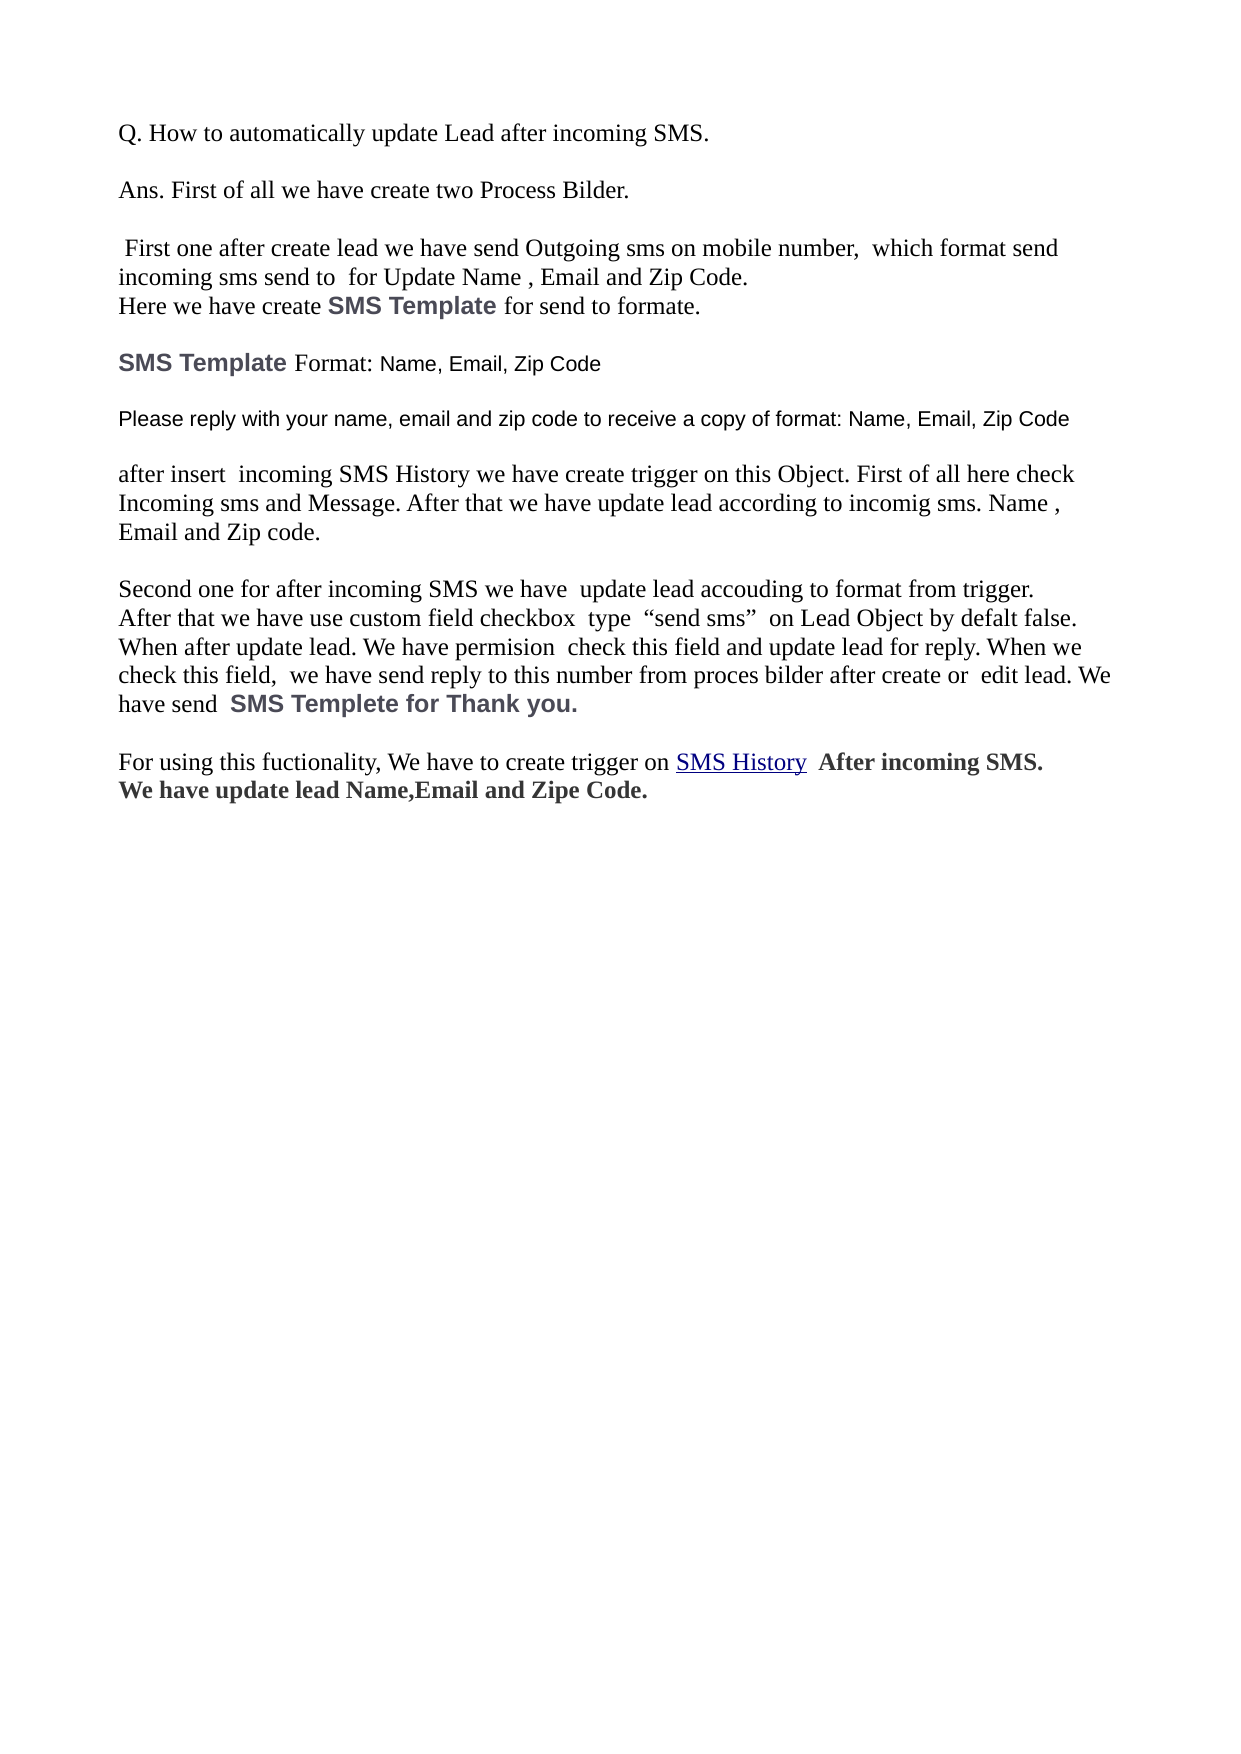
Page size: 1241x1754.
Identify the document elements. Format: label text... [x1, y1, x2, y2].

text We have update lead Name,Email and Zipe Code. [118, 776, 1122, 804]
text After that we have use custom field checkbox type “send sms” on Lead Object by defalt false. When after update lead. We have permision check this field and update lead for reply. When we check this field, we have send reply to this number from proces bilder after create or edit lead. We have send SMS Templete for Thank you. [118, 603, 1122, 718]
text Q. How to automatically update Lead after incoming SMS. [118, 118, 1122, 147]
text Here we have create SMS Template for send to formate. [118, 291, 1122, 319]
text First one after create lead we have send Outgoing sms on mobile number, which format send incoming sms send to for Update Name , Email and Zip Code. [118, 233, 1122, 291]
text Please reply with your name, email and zip code to receive a copy of format: Name, Email, Zip Code [118, 406, 1122, 431]
text SMS Template Format: Name, Email, Zip Code [118, 348, 1122, 377]
text Second one for after incoming SMS we have update lead accouding to format from trigger. [118, 574, 1122, 603]
text For using this fuctionality, We have to create trigger on SMS History After incoming SMS. [118, 747, 1122, 776]
text Ans. First of all we have create two Process Bilder. [118, 176, 1122, 204]
text after insert incoming SMS History we have create trigger on this Object. First of all here check Incoming sms and Message. After that we have update lead according to incomig sms. Name , Email and Zip code. [118, 459, 1122, 546]
